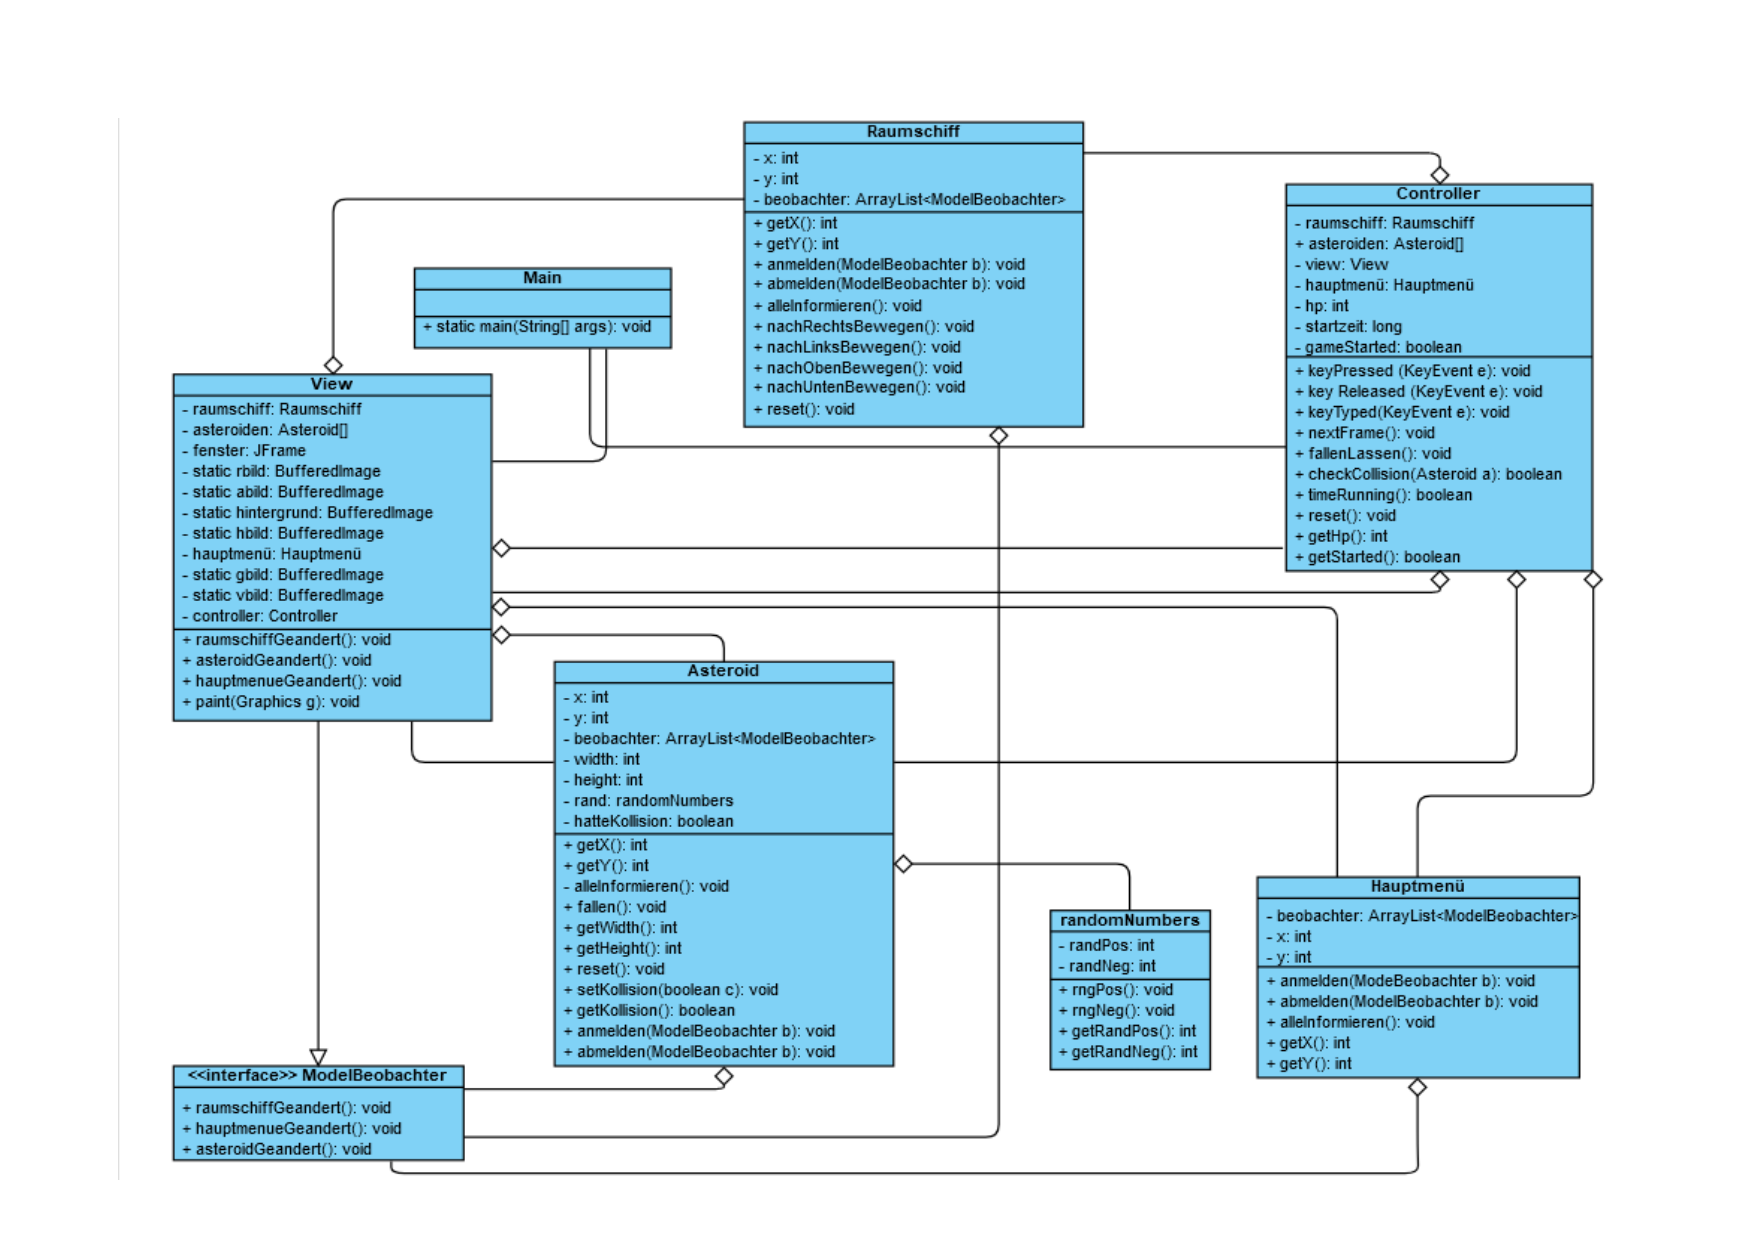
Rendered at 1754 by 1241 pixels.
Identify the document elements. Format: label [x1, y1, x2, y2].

picture [118, 118, 1636, 1180]
